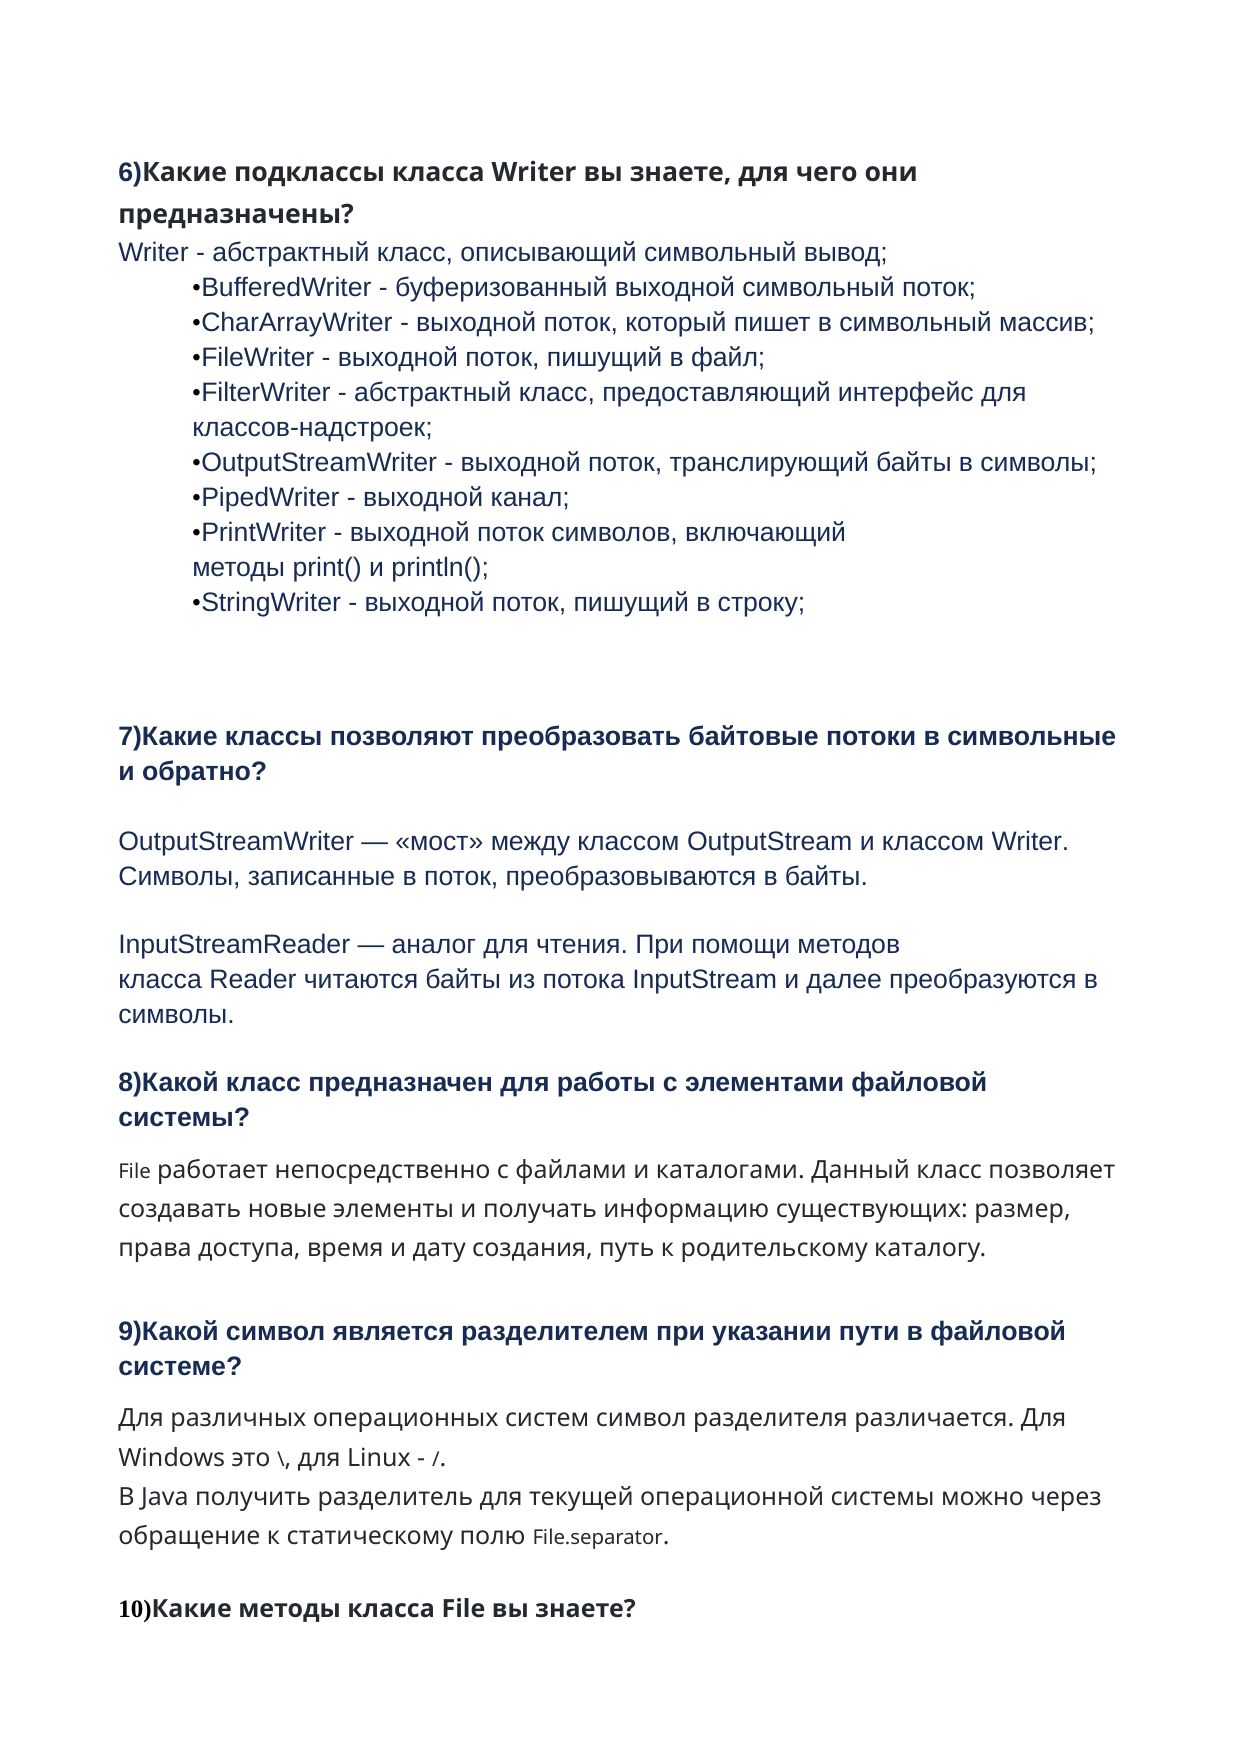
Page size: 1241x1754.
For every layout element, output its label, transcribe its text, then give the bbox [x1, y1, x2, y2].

list FileWriter - выходной поток, пишущий в файл; [118, 341, 1122, 372]
list FilterWriter - абстрактный класс, предоставляющий интерфейс для классов-надстроек; [118, 376, 1122, 442]
text InputStreamReader — аналог для чтения. При помощи методов класса Reader читаются байты из потока InputStream и далее преобразуются в символы. [118, 928, 1122, 1029]
list OutputStreamWriter - выходной поток, транслирующий байты в символы; [118, 446, 1122, 477]
list BufferedWriter - буферизованный выходной символьный поток; [118, 271, 1122, 302]
text 9)Какой символ является разделителем при указании пути в файловой системе? [118, 1316, 1122, 1381]
list PrintWriter - выходной поток символов, включающий методы print() и println(); [118, 516, 1122, 582]
text Для различных операционных систем символ разделителя различается. Для Windows это \, для Linux - /. [118, 1400, 1122, 1473]
text OutputStreamWriter — «мост» между классом OutputStream и классом Writer. Символы, записанные в поток, преобразовываются в байты. [118, 826, 1122, 891]
list CharArrayWriter - выходной поток, который пишет в символьный массив; [118, 306, 1122, 337]
text File работает непосредственно с файлами и каталогами. Данный класс позволяет создавать новые элементы и получать информацию существующих: размер, права доступа, время и дату создания, путь к родительскому каталогу. [118, 1151, 1122, 1297]
text В Java получить разделитель для текущей операционной системы можно через обращение к статическому полю File.separator. [118, 1478, 1122, 1552]
text 6)Какие подклассы класса Writer вы знаете, для чего они предназначены? [118, 153, 1122, 231]
text 7)Какие классы позволяют преобразовать байтовые потоки в символьные и обратно? [118, 721, 1122, 786]
text 8)Какой класс предназначен для работы с элементами файловой системы? [118, 1033, 1122, 1132]
list StringWriter - выходной поток, пишущий в строку; [118, 586, 1122, 617]
text Writer - абстрактный класс, описывающий символьный вывод; [118, 236, 1122, 267]
text 10)Какие методы класса File вы знаете? [118, 1557, 1122, 1625]
list PipedWriter - выходной канал; [118, 481, 1122, 512]
